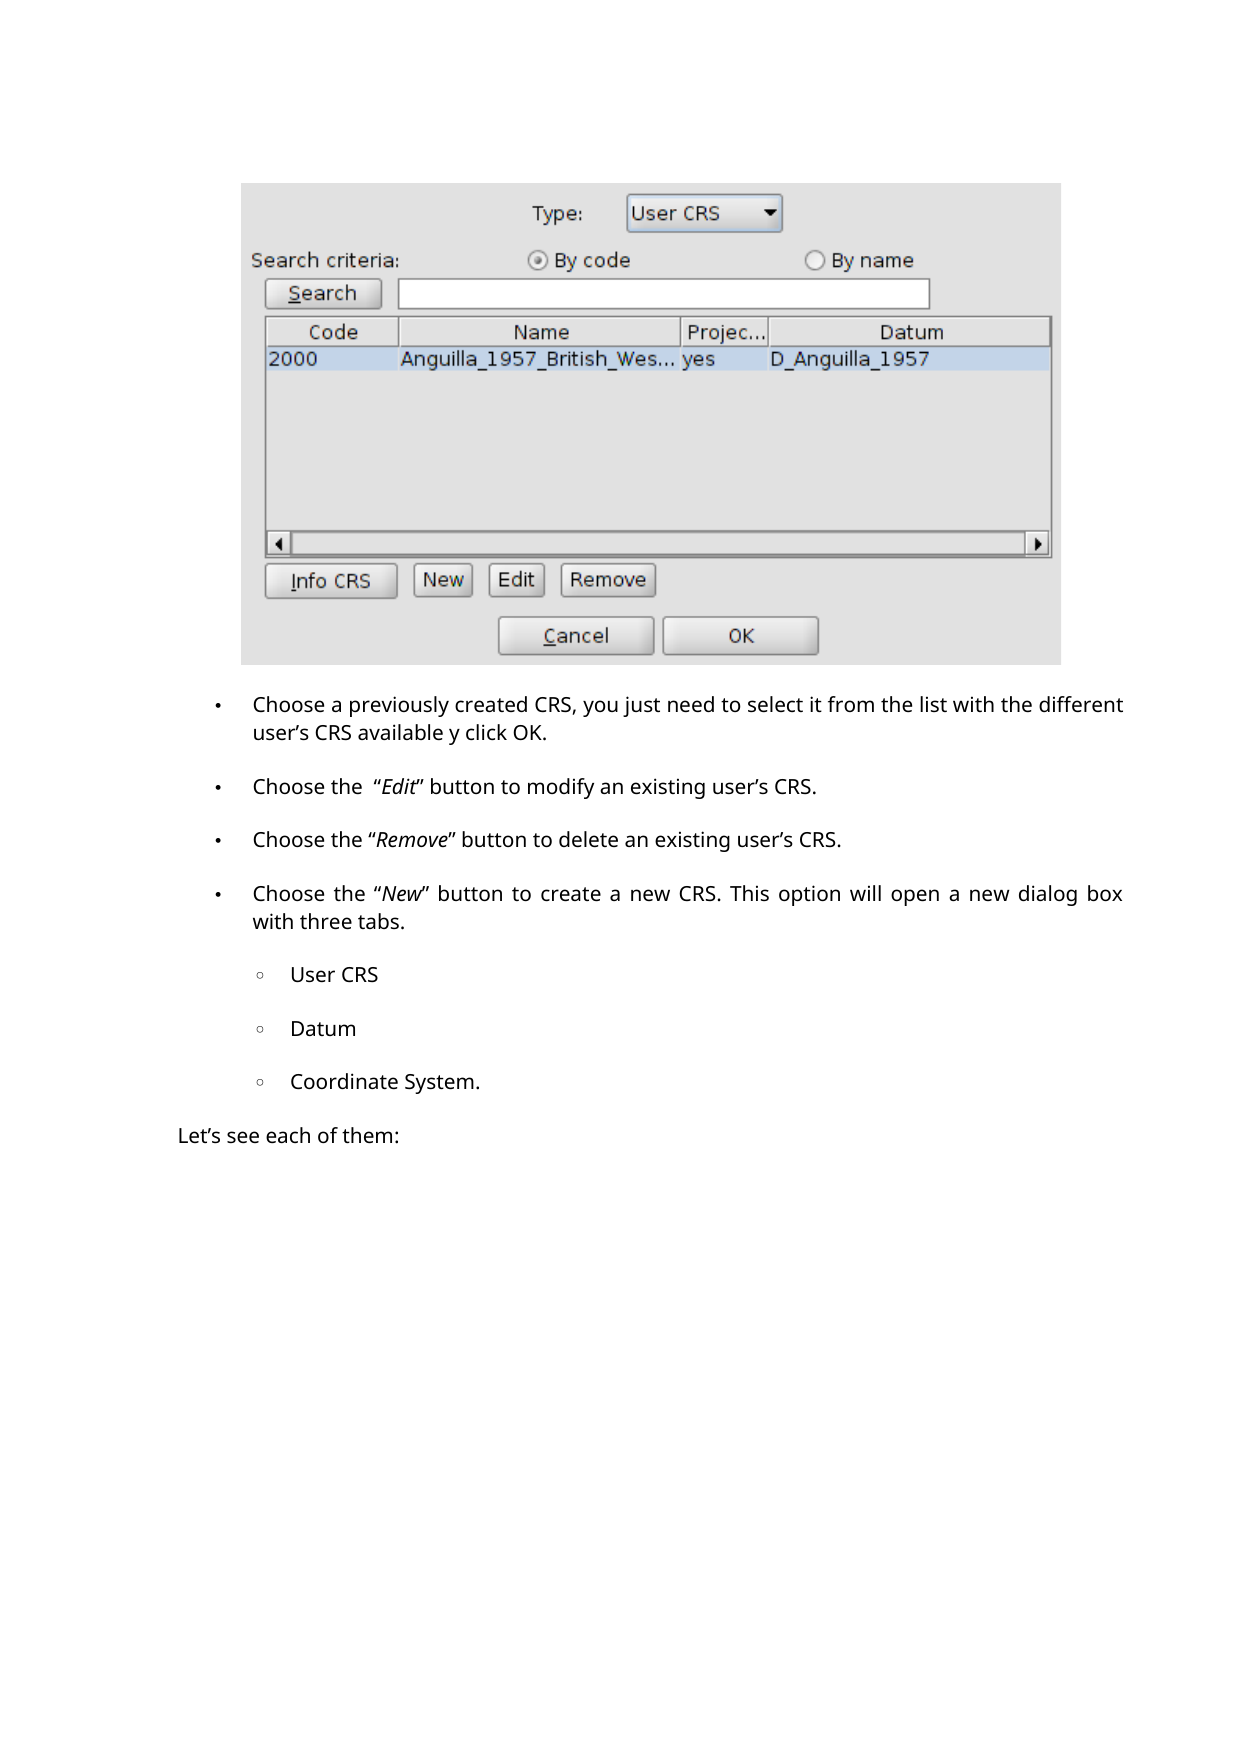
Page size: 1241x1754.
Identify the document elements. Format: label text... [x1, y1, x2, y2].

list Choose the “Edit” button to modify an existing user’s CRS. [215, 772, 1125, 800]
list Choose the “New” button to create a new CRS. This option will open a new dialog box with three tabs. [215, 879, 1125, 936]
text Let’s see each of them: [177, 1121, 1125, 1149]
list Coordinate System. [252, 1067, 1125, 1096]
list Choose a previously created CRS, you just need to select it from the list with the different user’s CRS available y click OK. [215, 690, 1125, 747]
list Choose the “Remove” button to delete an existing user’s CRS. [215, 825, 1125, 854]
list Datum [252, 1014, 1125, 1042]
list User CRS [252, 961, 1125, 989]
picture [241, 183, 1062, 665]
